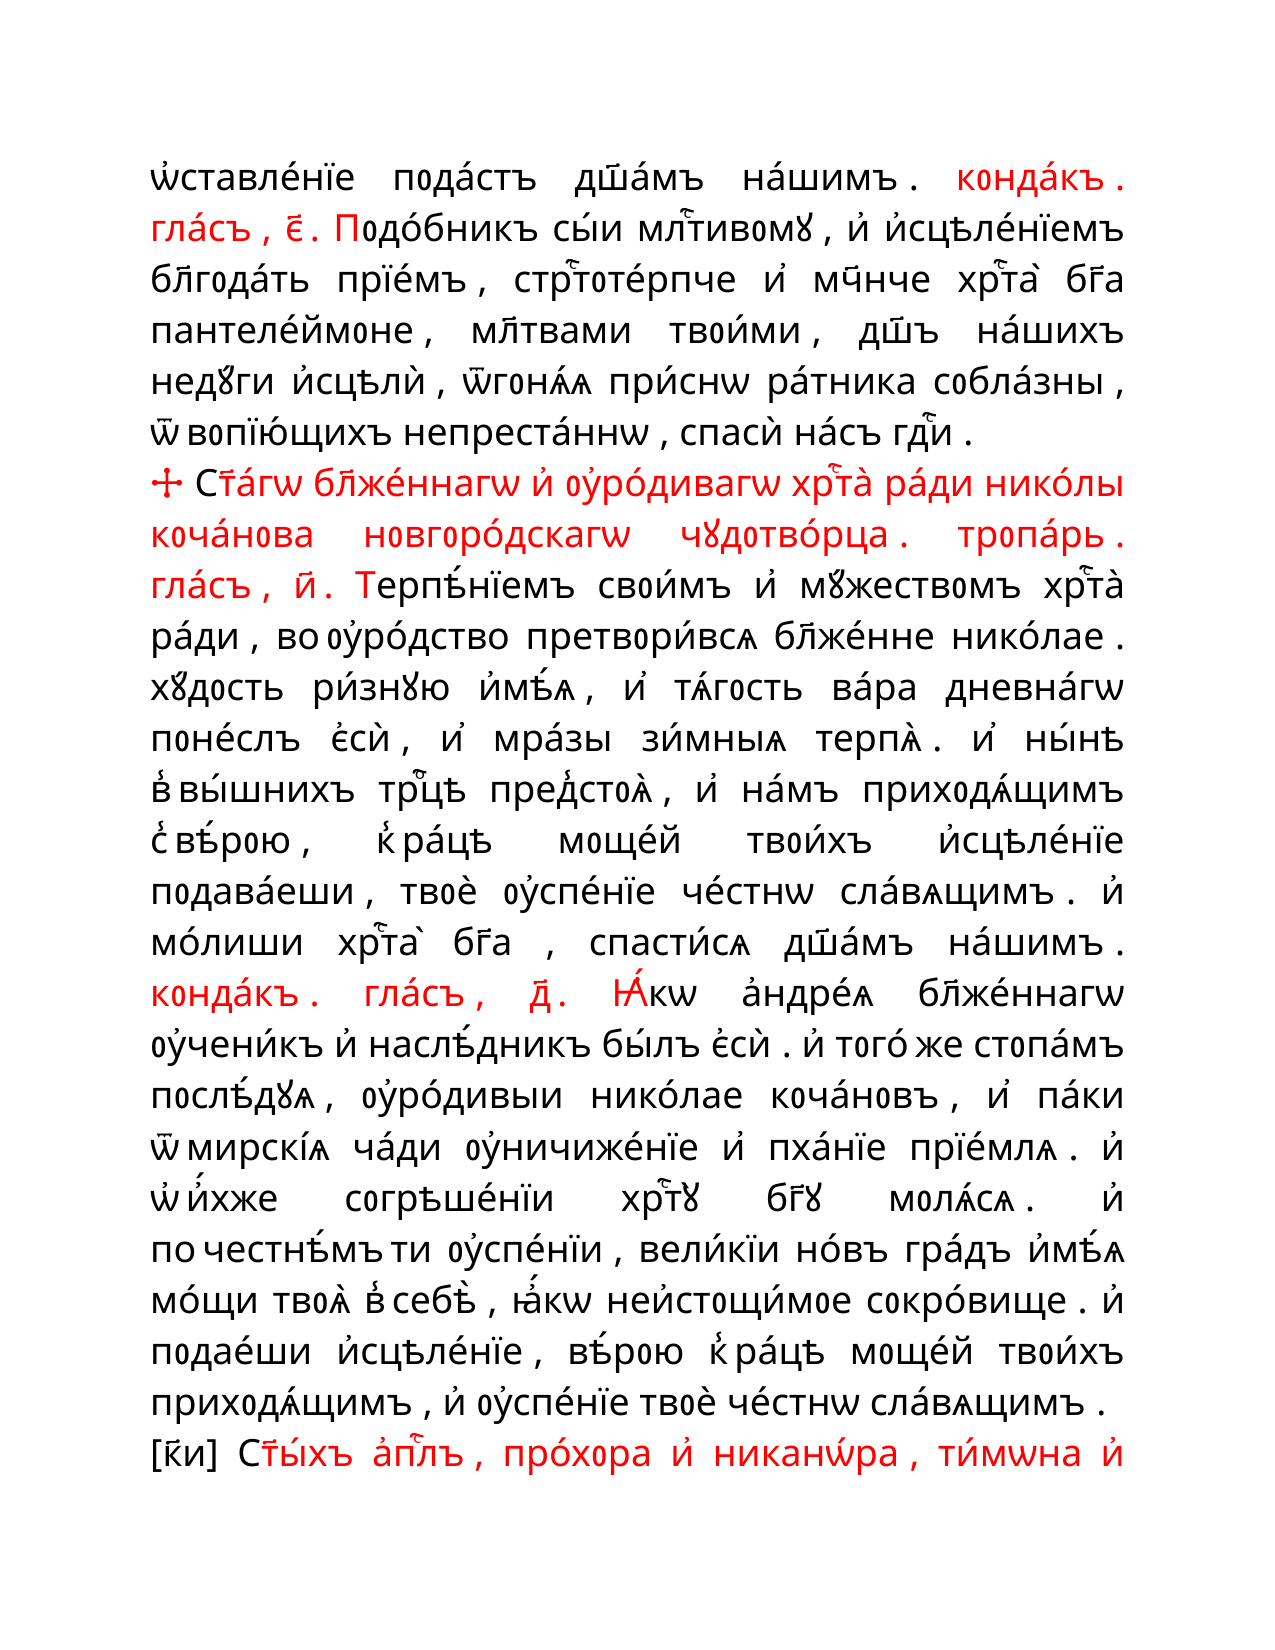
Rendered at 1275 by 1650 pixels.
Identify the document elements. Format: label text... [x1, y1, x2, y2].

text ѡ҆ставле́нїе пᲂда́стъ дш҃а́мъ на́шимъ . кᲂнда́къ . гла́съ , є҃ . Пᲂдо́бникъ сы́и млⷭ҇тивᲂмꙋ , и҆ и҆сцѣле́нїемъ бл҃гᲂда́ть прїе́мъ , стрⷭ҇тᲂте́рпче и҆ мч҃нче хрⷭ҇та̀ бг҃а пантеле́ймᲂне , мл҃твами твᲂи́ми , дш҃ъ на́шихъ недꙋ́ги и҆сцѣлѝ , ѿгᲂнѧ́ѧ при́снѡ ра́тника сᲂбла́зны , ѿ вᲂпїю́щихъ непреста́ннѡ , спасѝ на́съ гдⷭ҇и . [150, 150, 1125, 456]
text 🕂 Ст҃а́гѡ бл҃же́ннагѡ и҆ ᲂу҆ро́дивагѡ хрⷭ҇та̀ ра́ди нико́лы кᲂча́нᲂва нᲂвгᲂро́дскагѡ чꙋдᲂтво́рца . трᲂпа́рь . гла́съ , и҃ . Терпѣ́нїемъ свᲂи́мъ и҆ мꙋ́жествᲂмъ хрⷭ҇та̀ ра́ди , во ᲂу҆ро́дство претвᲂри́всѧ бл҃же́нне нико́лае . хꙋ́дᲂсть ри́знꙋю и҆мѣ́ѧ , и҆ тѧ́гᲂсть ва́ра дневна́гѡ пᲂне́слъ є҆сѝ , и҆ мра́зы зи́мныѧ терпѧ̀ . и҆ ны́нѣ в̾ вы́шнихъ трⷪ҇цѣ пред̾стᲂѧ̀ , и҆ на́мъ прихᲂдѧ́щимъ с̾ вѣ́рᲂю , к̾ ра́цѣ мᲂще́й твᲂи́хъ и҆сцѣле́нїе пᲂдава́еши , твᲂѐ ᲂу҆спе́нїе че́стнѡ сла́вѧщимъ . и҆ мо́лиши хрⷭ҇та̀ бг҃а , спасти́сѧ дш҃а́мъ на́шимъ . кᲂнда́къ . гла́съ , д҃ . Ꙗ҆́кѡ а҆ндре́ѧ бл҃же́ннагѡ ᲂу҆чени́къ и҆ наслѣ́дникъ бы́лъ є҆сѝ . и҆ тᲂго́ же стᲂпа́мъ пᲂслѣ́дꙋѧ , ᲂу҆ро́дивыи нико́лае кᲂча́нᲂвъ , и҆ па́ки ѿ мирскі́ѧ ча́ди ᲂу҆ничиже́нїе и҆ пха́нїе прїе́млѧ . и҆ ѡ҆ и҆́хже сᲂгрѣше́нїи хрⷭ҇тꙋ̀ бг҃ꙋ мᲂлѧ́сѧ . и҆ по честнѣ́мъ ти ᲂу҆спе́нїи , вели́кїи но́въ гра́дъ и҆мѣ́ѧ мо́щи твᲂѧ̀ в̾ себѣ̀ , ꙗ҆́кѡ неи҆стᲂщи́мᲂе сᲂкро́вище . и҆ пᲂдае́ши и҆сцѣле́нїе , вѣ́рᲂю к̾ ра́цѣ мᲂще́й твᲂи́хъ прихᲂдѧ́щимъ , и҆ ᲂу҆спе́нїе твᲂѐ че́стнѡ сла́вѧщимъ . [150, 456, 1125, 1426]
text [к҃и] Ст҃ы́хъ а҆пⷭ҇лъ , про́хᲂра и҆ никанѡ́ра , ти́мѡна и҆ [150, 1426, 1125, 1477]
